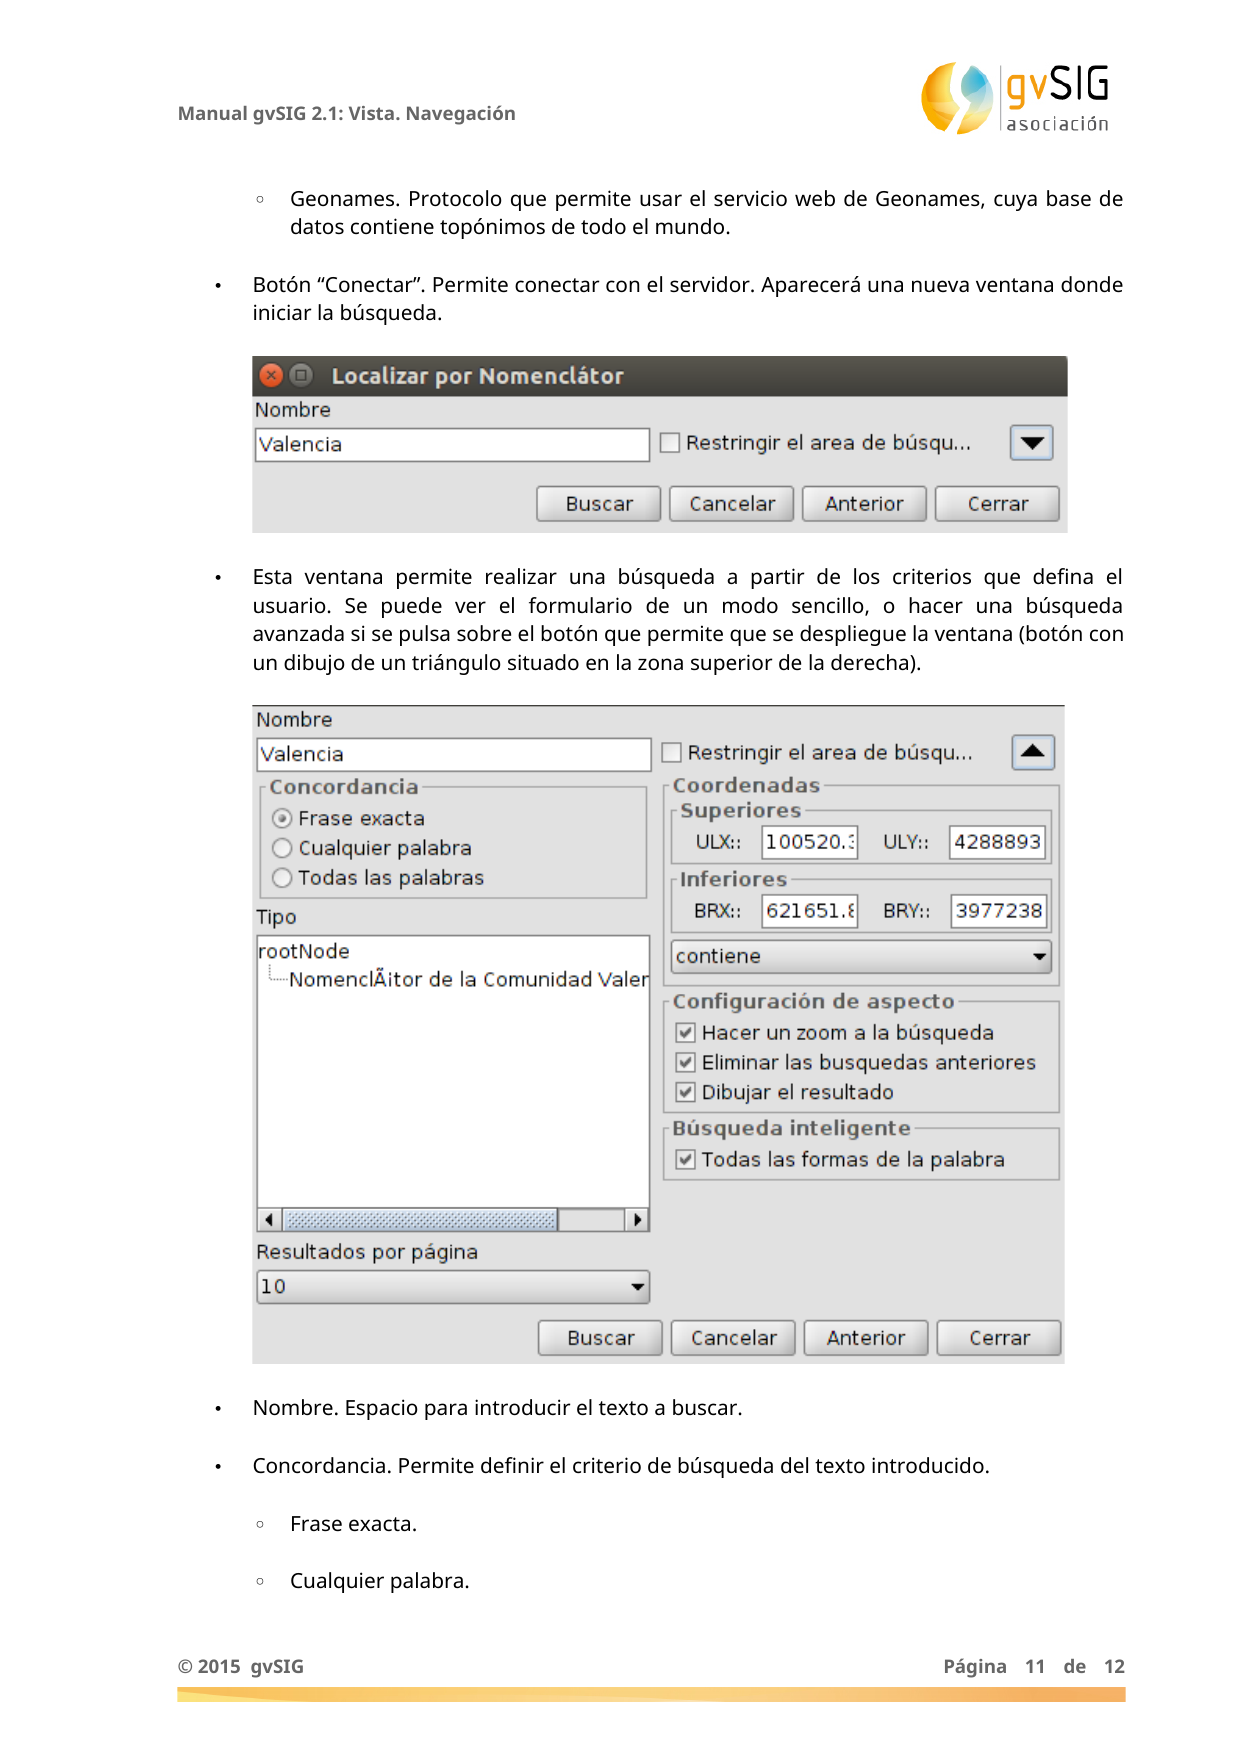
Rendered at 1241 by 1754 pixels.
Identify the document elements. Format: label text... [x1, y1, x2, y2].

list Frase exacta. [252, 1509, 1125, 1537]
picture [902, 47, 1122, 148]
picture [252, 705, 1065, 1364]
picture [252, 356, 1068, 533]
picture [177, 1687, 1126, 1702]
list Esta ventana permite realizar una búsqueda a partir de los criterios que defina el usuario. Se puede ver el formulario de un modo sencillo, o hacer una búsqueda avanzada si se pulsa sobre el botón que permite que se despliegue la ventana (botón con un dibujo de un triángulo situado en la zona superior de la derecha). [215, 562, 1125, 676]
list Cualquier palabra. [252, 1567, 1125, 1595]
list Geonames. Protocolo que permite usar el servicio web de Geonames, cuya base de datos contiene topónimos de todo el mundo. [252, 184, 1125, 241]
list Concordancia. Permite definir el criterio de búsqueda del texto introducido. [215, 1451, 1125, 1479]
list Nombre. Espacio para introducir el texto a buscar. [215, 1393, 1125, 1421]
list Botón “Conectar”. Permite conectar con el servidor. Aparecerá una nueva ventana donde iniciar la búsqueda. [215, 270, 1125, 327]
